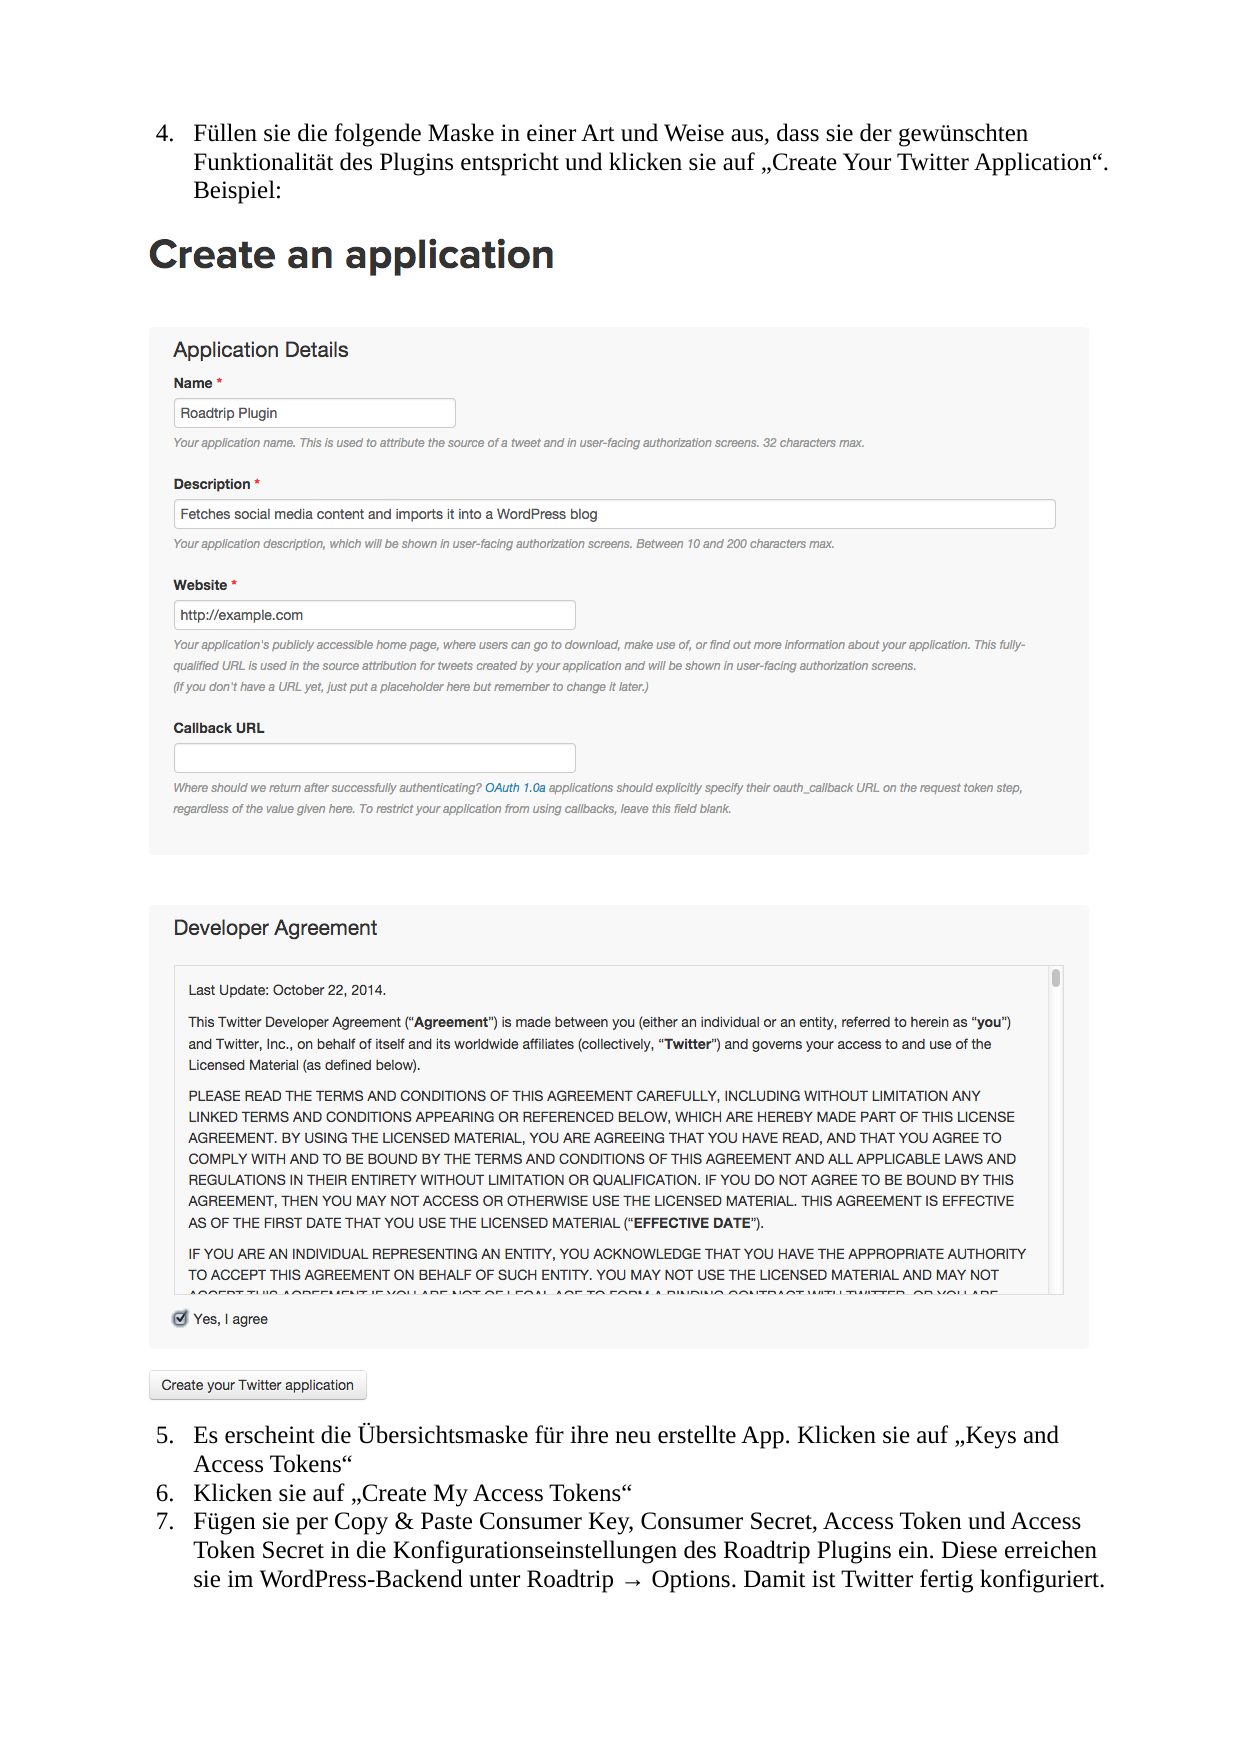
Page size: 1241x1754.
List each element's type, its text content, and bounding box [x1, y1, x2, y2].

list Es erscheint die Übersichtsmaske für ihre neu erstellte App. Klicken sie auf „Keys and Access Tokens“ [156, 204, 1122, 1478]
list Klicken sie auf „Create My Access Tokens“ [156, 1478, 1122, 1506]
picture [134, 220, 1102, 1421]
list Füllen sie die folgende Maske in einer Art und Weise aus, dass sie der gewünschten Funktionalität des Plugins entspricht und klicken sie auf „Create Your Twitter Application“. Beispiel: [156, 118, 1122, 204]
list Fügen sie per Copy & Paste Consumer Key, Consumer Secret, Access Token und Access Token Secret in die Konfigurationseinstellungen des Roadtrip Plugins ein. Diese erreichen sie im WordPress-Backend unter Roadtrip → Options. Damit ist Twitter fertig konfiguriert. [156, 1506, 1122, 1593]
